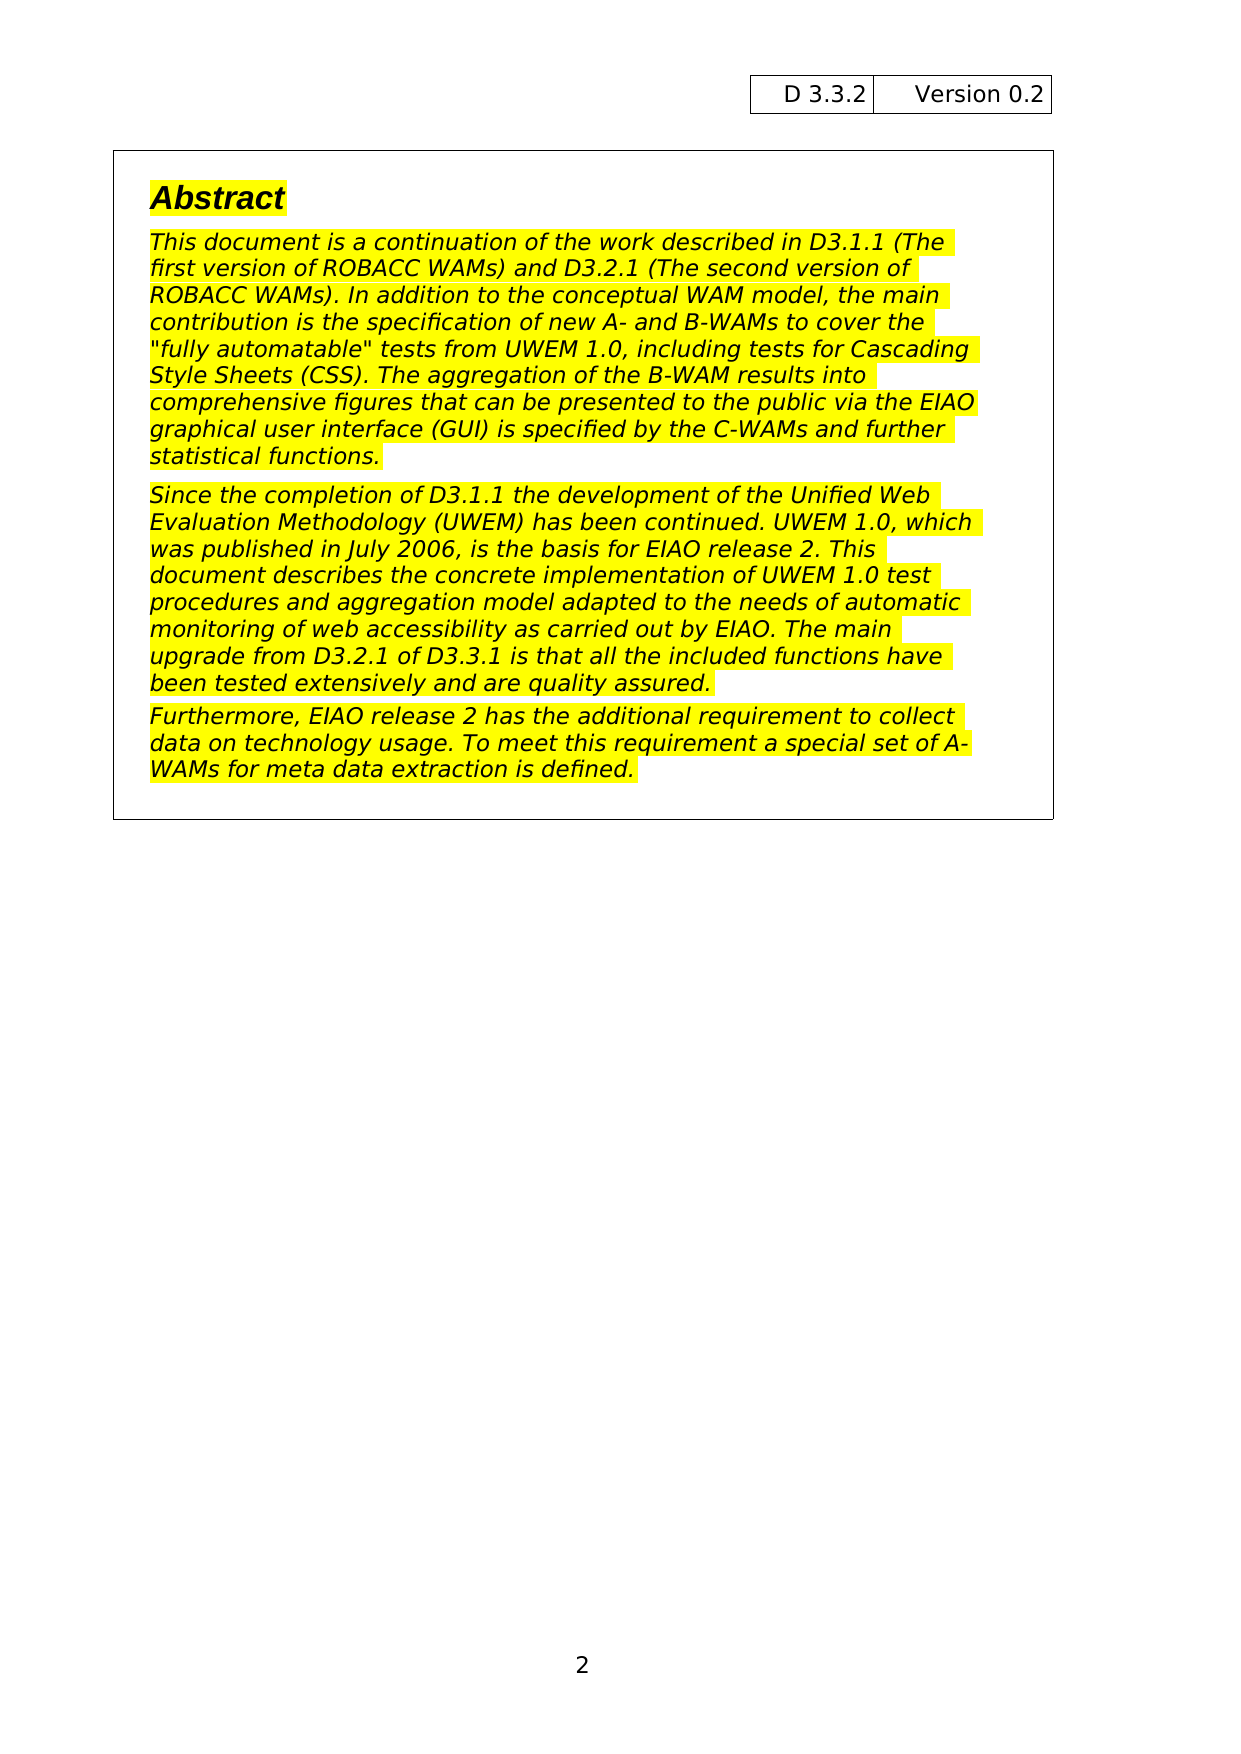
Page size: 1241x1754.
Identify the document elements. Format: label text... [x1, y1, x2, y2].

table_header Abstract This document is a continuation of the work described in D3.1.1 (The first version of ROBACC WAMs) and D3.2.1 (The second version of ROBACC WAMs). In addition to the conceptual WAM model, the main contribution is the specification of new A- and B-WAMs to cover the "fully automatable" tests from UWEM 1.0, including tests for Cascading Style Sheets (CSS). The aggregation of the B-WAM results into comprehensive figures that can be presented to the public via the EIAO graphical user interface (GUI) is specified by the C-WAMs and further statistical functions. Since the completion of D3.1.1 the development of the Unified Web Evaluation Methodology (UWEM) has been continued. UWEM 1.0, which was published in July 2006, is the basis for EIAO release 2. This document describes the concrete implementation of UWEM 1.0 test procedures and aggregation model adapted to the needs of automatic monitoring of web accessibility as carried out by EIAO. The main upgrade from D3.2.1 of D3.3.1 is that all the included functions have been tested extensively and are quality assured. Furthermore, EIAO release 2 has the additional requirement to collect data on technology usage. To meet this requirement a special set of A-WAMs for meta data extraction is defined. [114, 151, 1053, 819]
